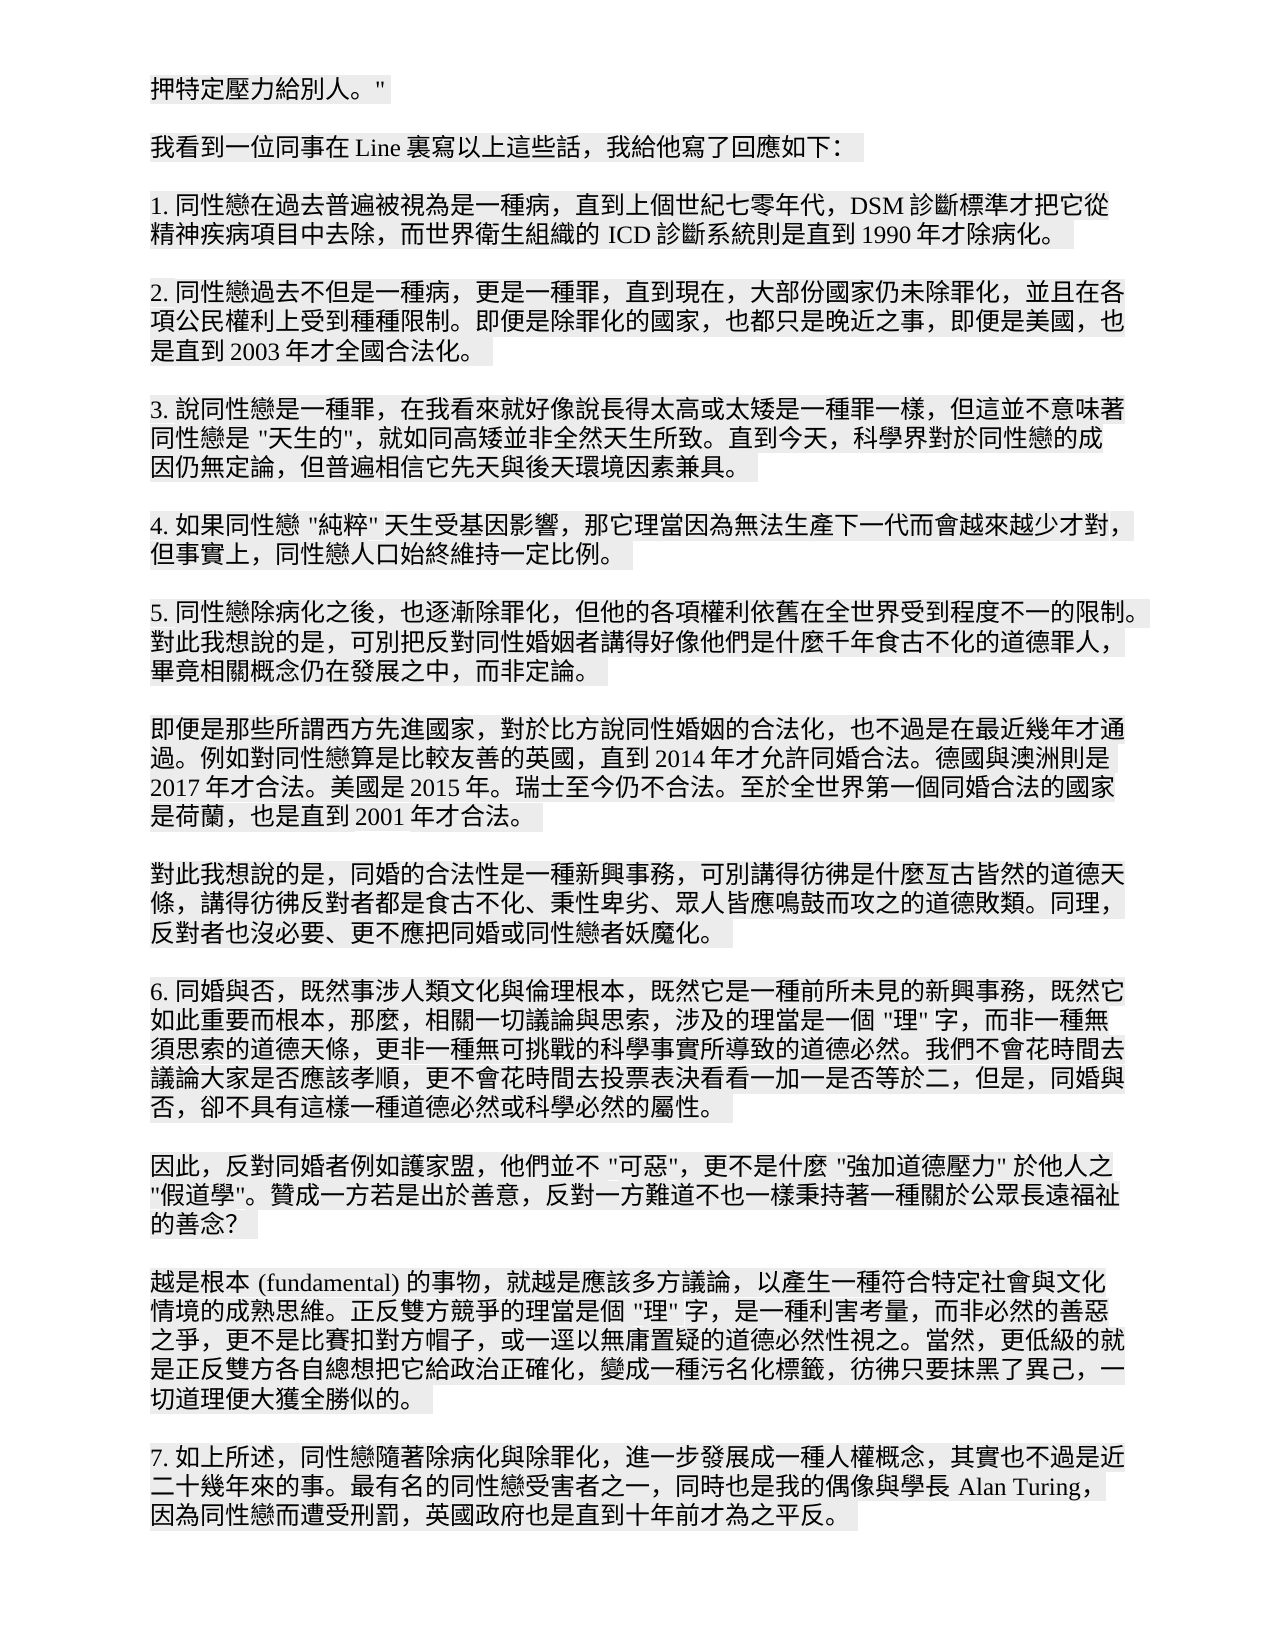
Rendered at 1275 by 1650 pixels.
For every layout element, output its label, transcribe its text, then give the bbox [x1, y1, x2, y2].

text "同性戀是先天的，自然的。可惡護家盟，可以告他們違憲，怎麼現在還有人用假道學強押特定壓力給別人。" 我看到一位同事在Line裏寫以上這些話，我給他寫了回應如下： 1. 同性戀在過去普遍被視為是一種病，直到上個世紀七零年代，DSM診斷標準才把它從精神疾病項目中去除，而世界衛生組織的 ICD診斷系統則是直到1990年才除病化。 2. 同性戀過去不但是一種病，更是一種罪，直到現在，大部份國家仍未除罪化，並且在各項公民權利上受到種種限制。即便是除罪化的國家，也都只是晚近之事，即便是美國，也是直到2003年才全國合法化。 3. 說同性戀是一種罪，在我看來就好像說長得太高或太矮是一種罪一樣，但這並不意味著同性戀是 "天生的"，就如同高矮並非全然天生所致。直到今天，科學界對於同性戀的成因仍無定論，但普遍相信它先天與後天環境因素兼具。 4. 如果同性戀 "純粹" 天生受基因影響，那它理當因為無法生產下一代而會越來越少才對，但事實上，同性戀人口始終維持一定比例。 5. 同性戀除病化之後，也逐漸除罪化，但他的各項權利依舊在全世界受到程度不一的限制。對此我想說的是，可別把反對同性婚姻者講得好像他們是什麼千年食古不化的道德罪人，畢竟相關概念仍在發展之中，而非定論。 即便是那些所謂西方先進國家，對於比方說同性婚姻的合法化，也不過是在最近幾年才通過。例如對同性戀算是比較友善的英國，直到2014年才允許同婚合法。德國與澳洲則是 2017年才合法。美國是2015年。瑞士至今仍不合法。至於全世界第一個同婚合法的國家是荷蘭，也是直到2001年才合法。 對此我想說的是，同婚的合法性是一種新興事務，可別講得彷彿是什麼亙古皆然的道德天條，講得彷彿反對者都是食古不化、秉性卑劣、眾人皆應鳴鼓而攻之的道德敗類。同理，反對者也沒必要、更不應把同婚或同性戀者妖魔化。 6. 同婚與否，既然事涉人類文化與倫理根本，既然它是一種前所未見的新興事務，既然它如此重要而根本，那麼，相關一切議論與思索，涉及的理當是一個 "理" 字，而非一種無須思索的道德天條，更非一種無可挑戰的科學事實所導致的道德必然。我們不會花時間去議論大家是否應該孝順，更不會花時間去投票表決看看一加一是否等於二，但是，同婚與否，卻不具有這樣一種道德必然或科學必然的屬性。 因此，反對同婚者例如護家盟，他們並不 "可惡"，更不是什麼 "強加道德壓力" 於他人之 "假道學"。贊成一方若是出於善意，反對一方難道不也一樣秉持著一種關於公眾長遠福祉的善念？ 越是根本 (fundamental) 的事物，就越是應該多方議論，以產生一種符合特定社會與文化情境的成熟思維。正反雙方競爭的理當是個 "理" 字，是一種利害考量，而非必然的善惡之爭，更不是比賽扣對方帽子，或一逕以無庸置疑的道德必然性視之。當然，更低級的就是正反雙方各自總想把它給政治正確化，變成一種污名化標籤，彷彿只要抹黑了異己，一切道理便大獲全勝似的。 7. 如上所述，同性戀隨著除病化與除罪化，進一步發展成一種人權概念，其實也不過是近二十幾年來的事。最有名的同性戀受害者之一，同時也是我的偶像與學長 Alan Turing，因為同性戀而遭受刑罰，英國政府也是直到十年前才為之平反。 8. 同婚與否，當然也不是訴諸憲法來解決；憲法也是法，它不可能成為一種新興倫理事項的最後仲裁者。同婚之法律地位如何，需要的是各方協商，從而找出一種合乎特定社會文化的新規範，而非訴諸舊有的法律框架來仲裁。即便憲法明文規定反對同婚，倘若這規定需要改變，當然還是可以改變。控告誰違憲是毫無意義的，萬一大法官說同婚違憲，難道就這樣定了嗎？ 至於罵人道德敗類，更是在根本上曲解了這類議題的性質，既無助於解決問題，反倒徒增誤解與衝突。 陳真 2019. 02. 22. [150, 75, 1125, 1559]
